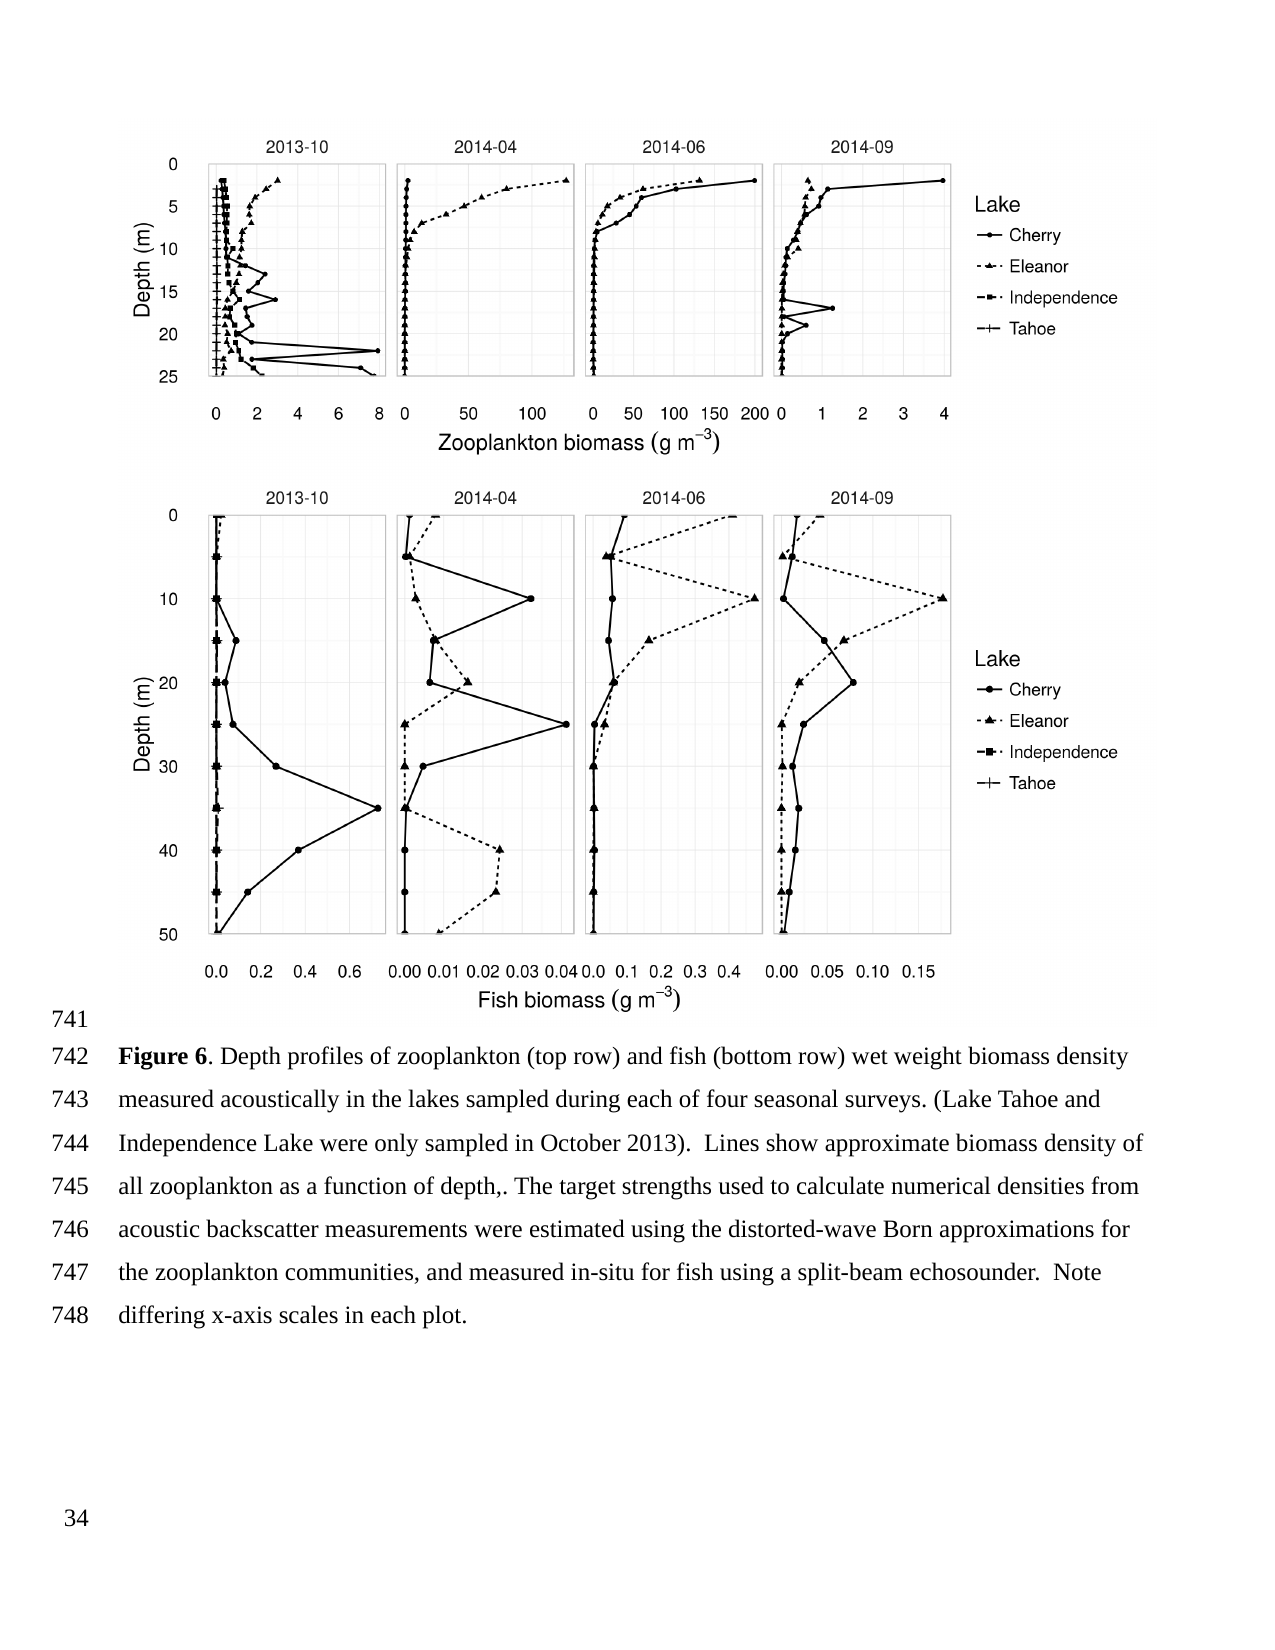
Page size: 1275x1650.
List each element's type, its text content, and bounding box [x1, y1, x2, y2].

text Figure 6. Depth profiles of zooplankton (top row) and fish (bottom row) wet weight biomass density measured acoustically in the lakes sampled during each of four seasonal surveys. (Lake Tahoe and Independence Lake were only sampled in October 2013). Lines show approximate biomass density of all zooplankton as a function of depth,. The target strengths used to calculate numerical densities from acoustic backscatter measurements were estimated using the distorted-wave Born approximations for the zooplankton communities, and measured in-situ for fish using a split-beam echosounder. Note differing x-axis scales in each plot. [118, 1041, 1157, 1329]
picture [118, 118, 1157, 1027]
